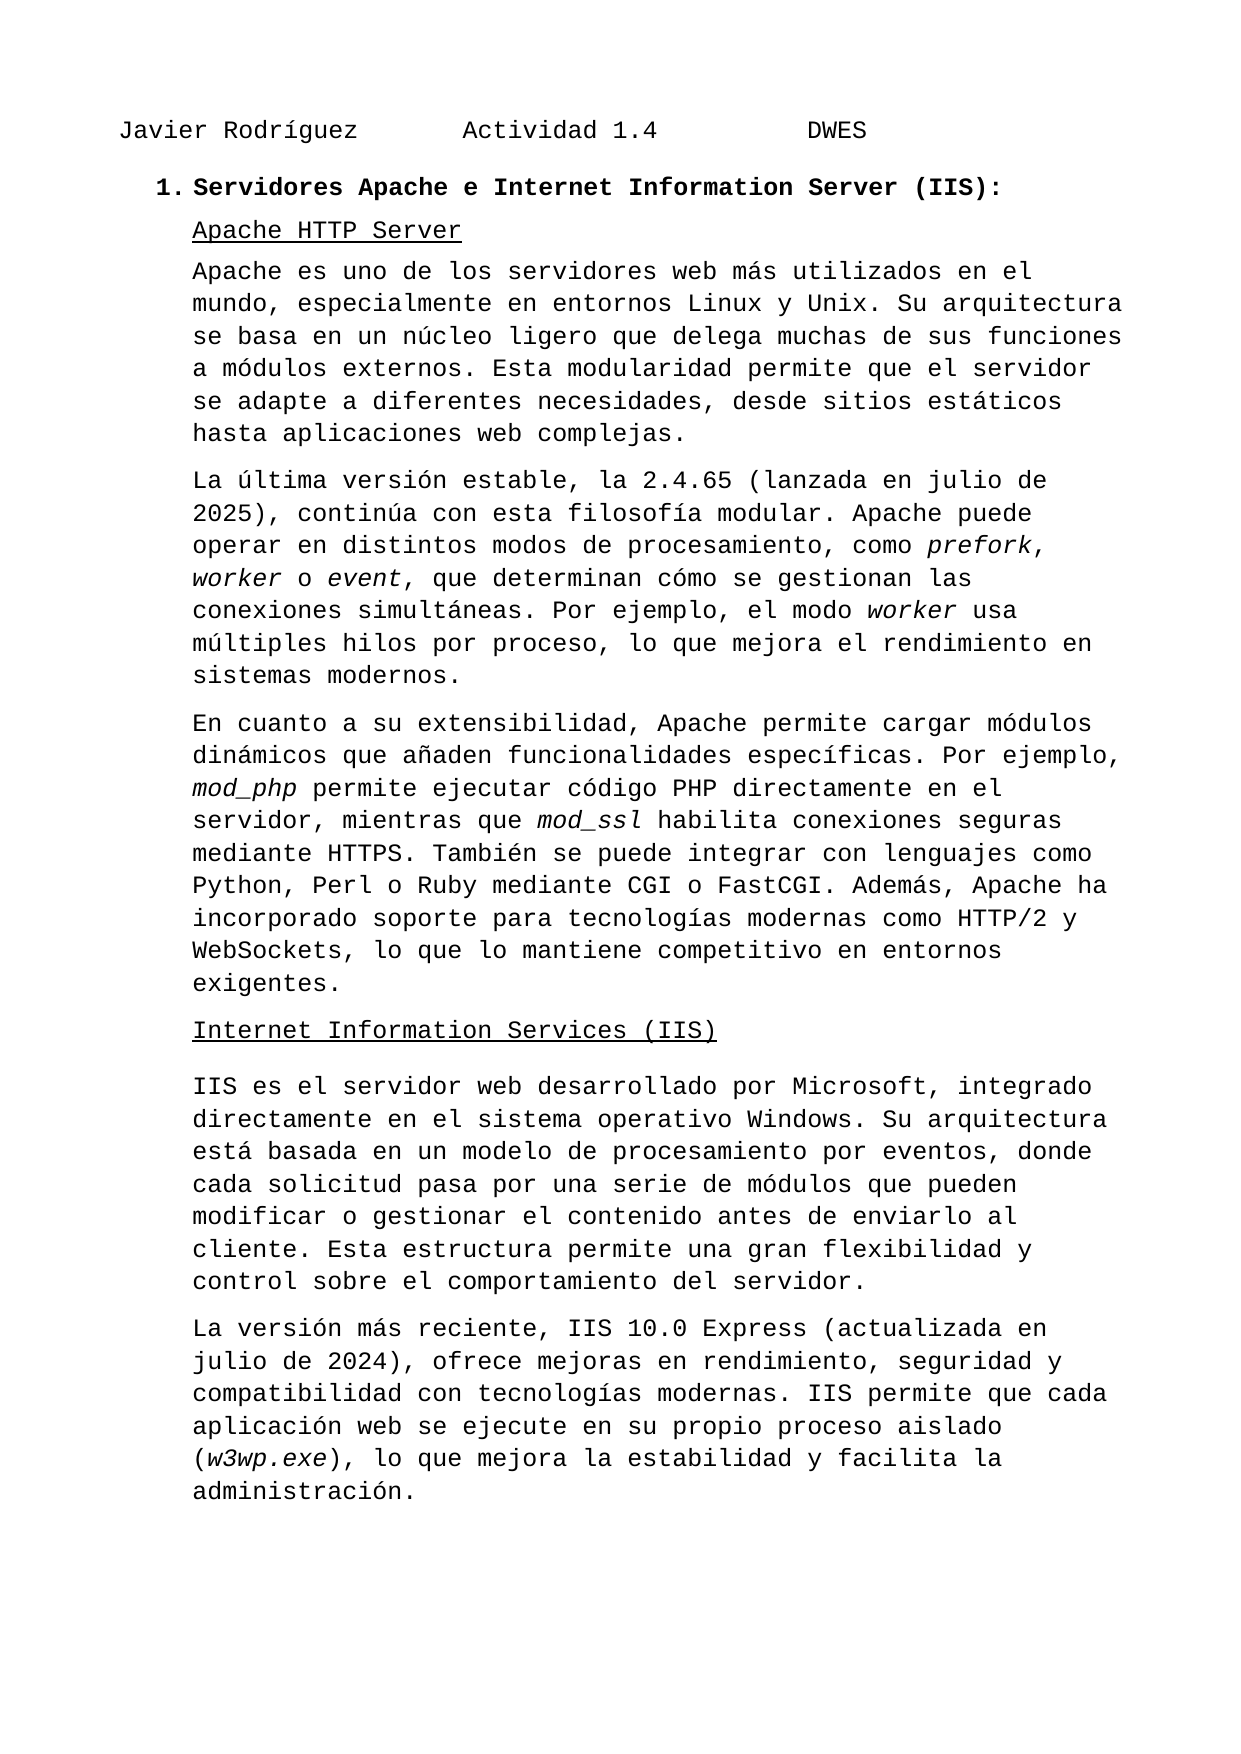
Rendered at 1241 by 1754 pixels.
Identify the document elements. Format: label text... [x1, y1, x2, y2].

text En cuanto a su extensibilidad, Apache permite cargar módulos dinámicos que añaden funcionalidades específicas. Por ejemplo, mod_php permite ejecutar código PHP directamente en el servidor, mientras que mod_ssl habilita conexiones seguras mediante HTTPS. También se puede integrar con lenguajes como Python, Perl o Ruby mediante CGI o FastCGI. Además, Apache ha incorporado soporte para tecnologías modernas como HTTP/2 y WebSockets, lo que lo mantiene competitivo en entornos exigentes. [192, 710, 1122, 998]
text Actividad 1.4 [462, 118, 777, 146]
text IIS es el servidor web desarrollado por Microsoft, integrado directamente en el sistema operativo Windows. Su arquitectura está basada en un modelo de procesamiento por eventos, donde cada solicitud pasa por una serie de módulos que pueden modificar o gestionar el contenido antes de enviarlo al cliente. Esta estructura permite una gran flexibilidad y control sobre el comportamiento del servidor. [192, 1074, 1122, 1297]
text La última versión estable, la 2.4.65 (lanzada en julio de 2025), continúa con esta filosofía modular. Apache puede operar en distintos modos de procesamiento, como prefork, worker o event, que determinan cómo se gestionan las conexiones simultáneas. Por ejemplo, el modo worker usa múltiples hilos por proceso, lo que mejora el rendimiento en sistemas modernos. [192, 468, 1122, 691]
text DWES [807, 118, 1122, 146]
text La versión más reciente, IIS 10.0 Express (actualizada en julio de 2024), ofrece mejoras en rendimiento, seguridad y compatibilidad con tecnologías modernas. IIS permite que cada aplicación web se ejecute en su propio proceso aislado (w3wp.exe), lo que mejora la estabilidad y facilita la administración. [192, 1316, 1122, 1507]
subtitle Apache HTTP Server [192, 218, 1122, 246]
text Internet Information Services (IIS) [118, 1017, 1122, 1046]
text Apache es uno de los servidores web más utilizados en el mundo, especialmente en entornos Linux y Unix. Su arquitectura se basa en un núcleo ligero que delega muchas de sus funciones a módulos externos. Esta modularidad permite que el servidor se adapte a diferentes necesidades, desde sitios estáticos hasta aplicaciones web complejas. [192, 258, 1122, 449]
text Javier Rodríguez [118, 118, 433, 146]
list Servidores Apache e Internet Information Server (IIS): [156, 175, 1122, 203]
